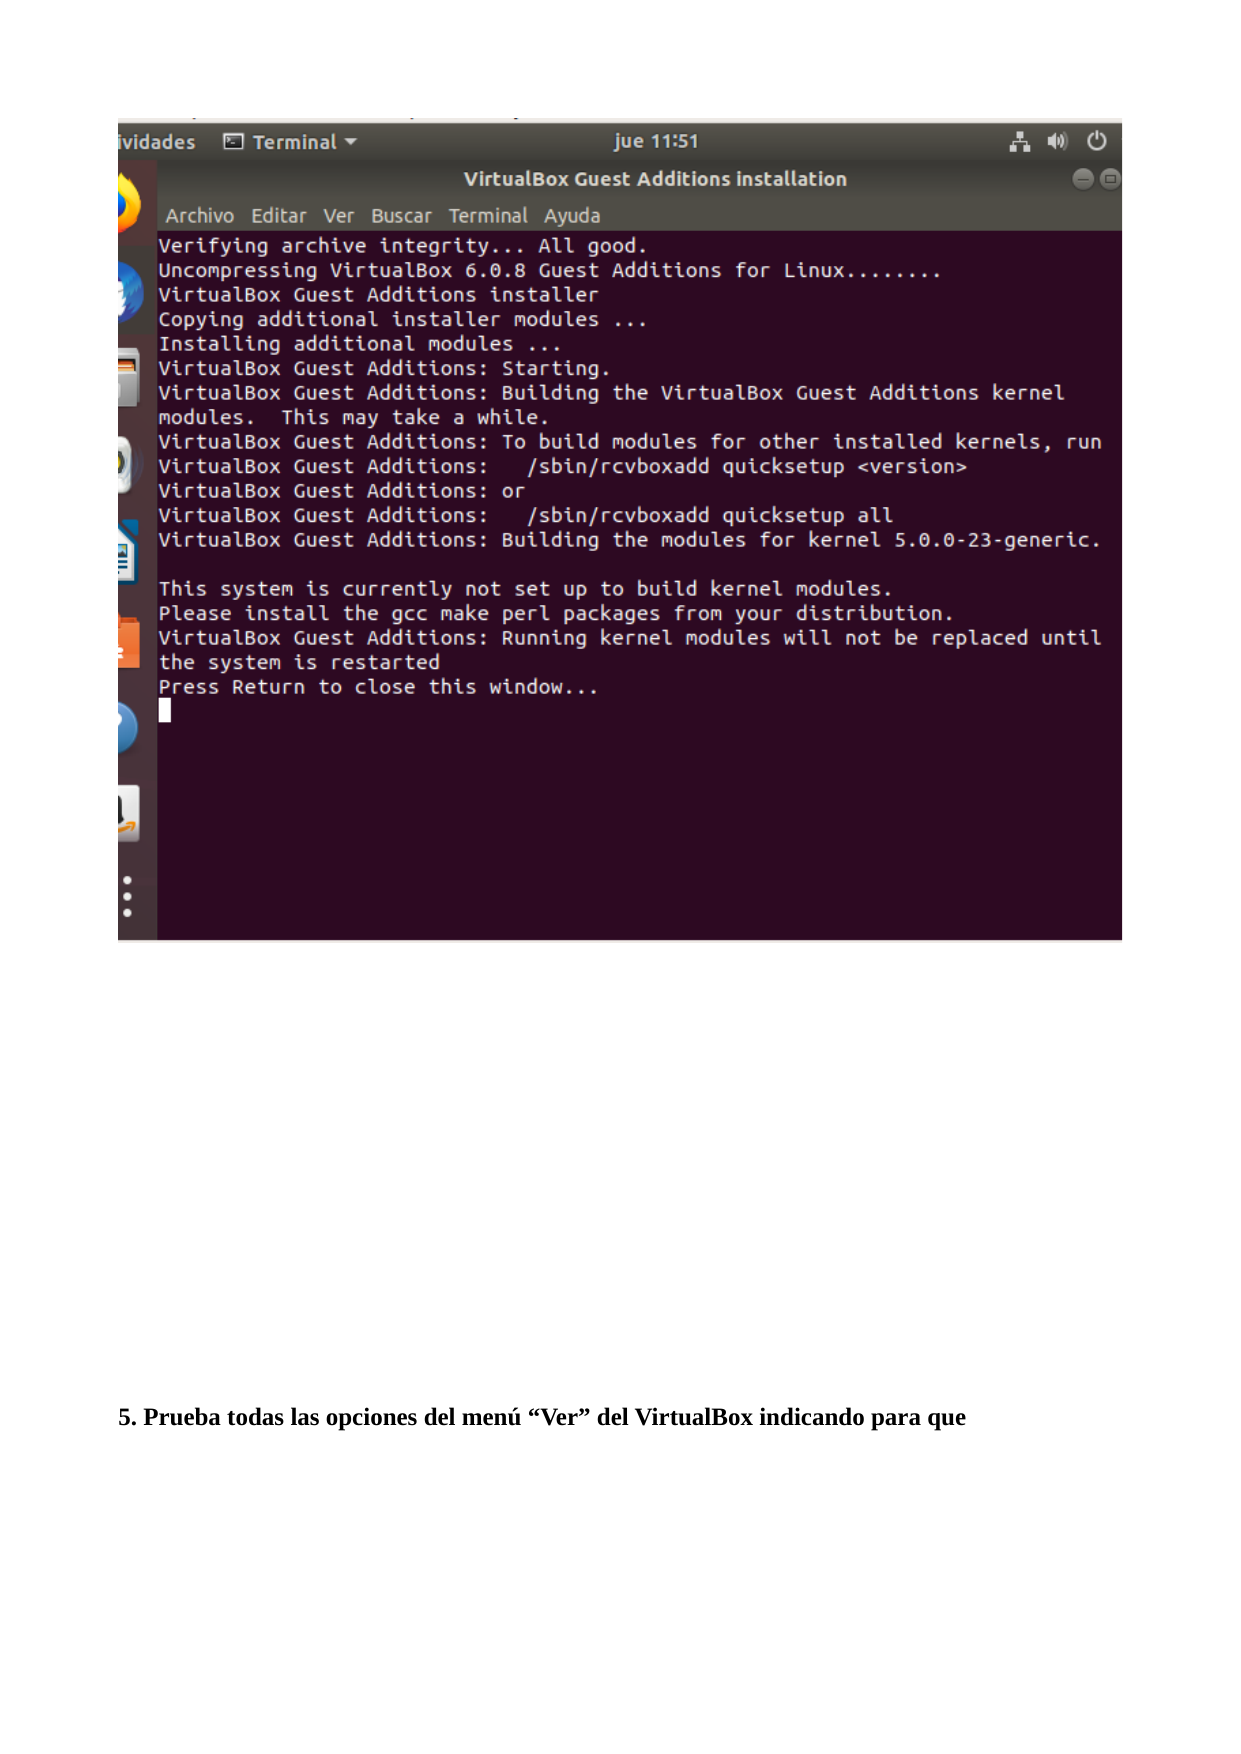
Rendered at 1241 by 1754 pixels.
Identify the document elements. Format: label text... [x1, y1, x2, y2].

picture [118, 118, 1123, 943]
text 5. Prueba todas las opciones del menú “Ver” del VirtualBox indicando para que [118, 1402, 1122, 1431]
